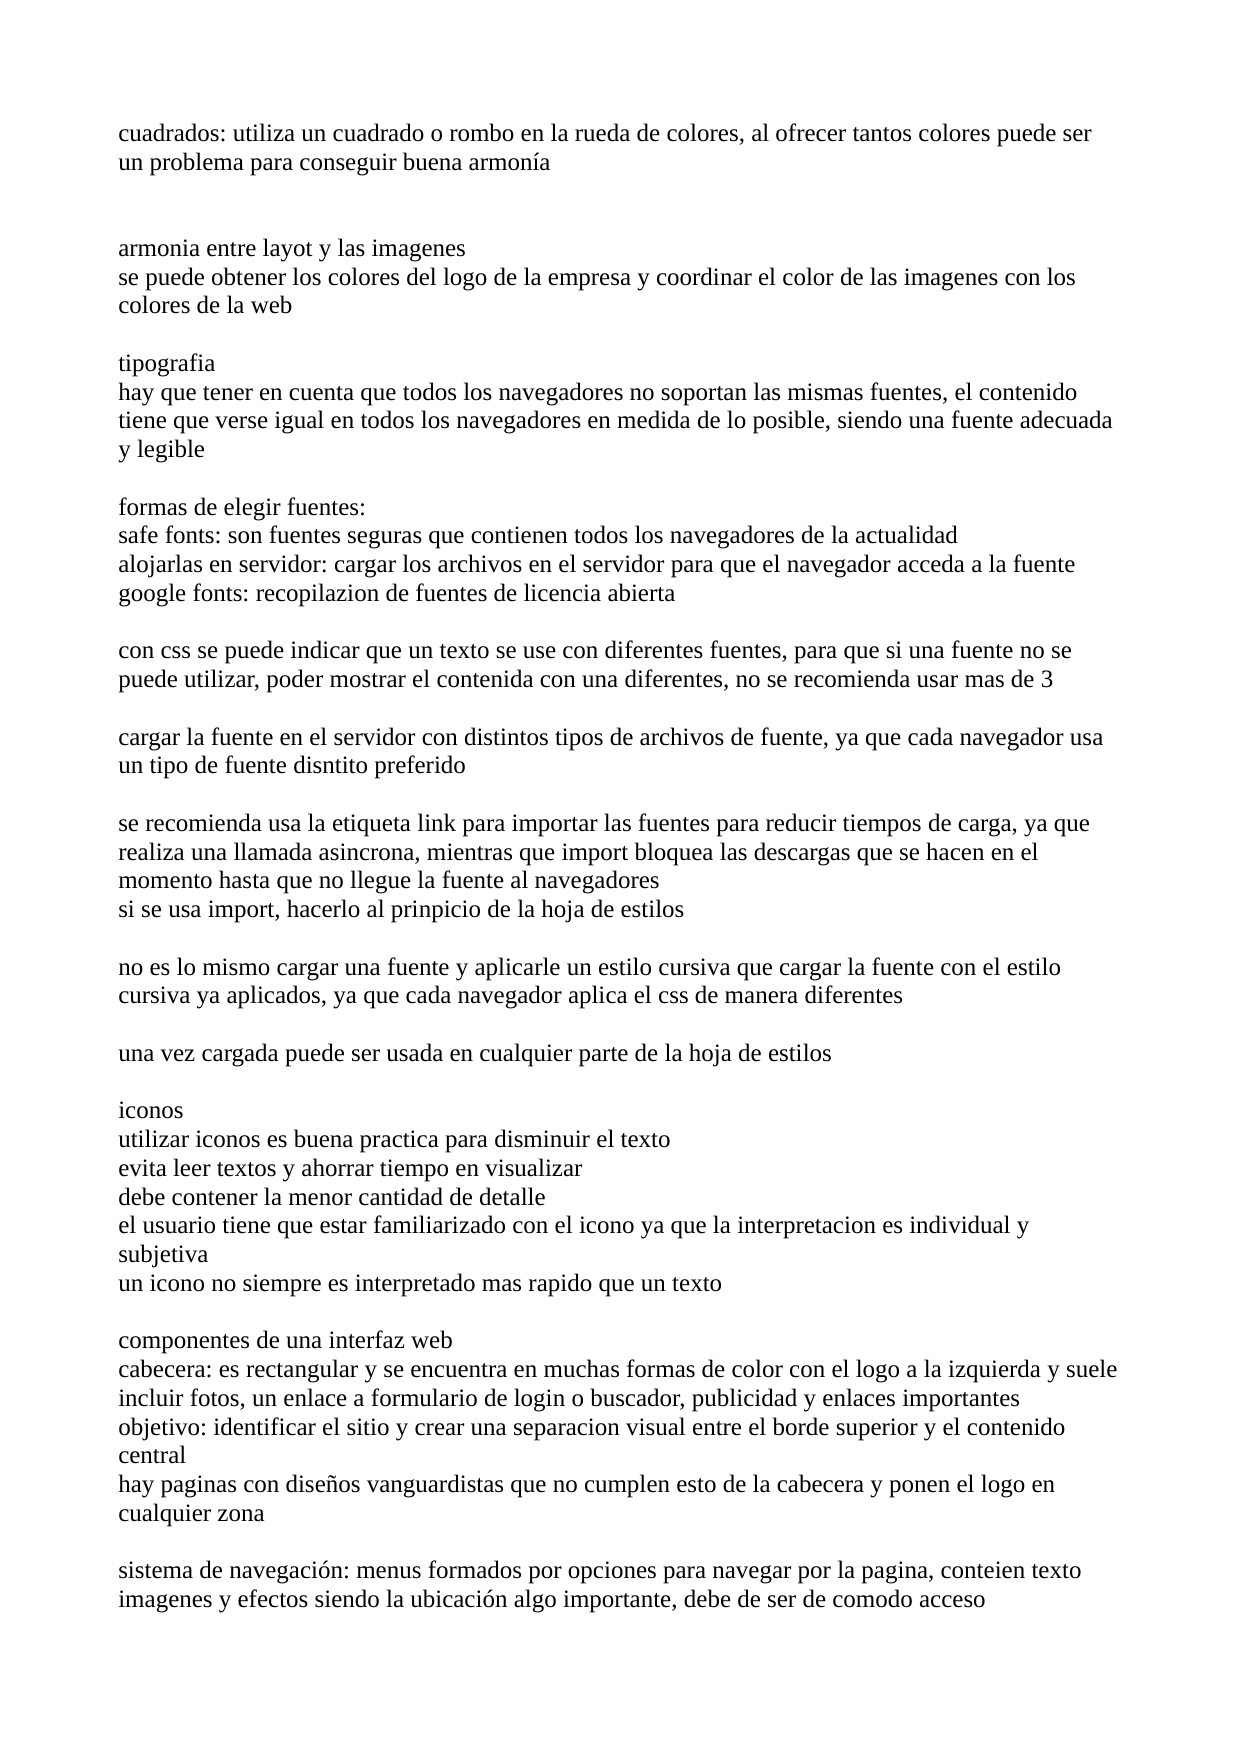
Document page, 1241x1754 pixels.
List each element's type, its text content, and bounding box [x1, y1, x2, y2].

text utilizar iconos es buena practica para disminuir el texto [118, 1124, 1122, 1153]
text el usuario tiene que estar familiarizado con el icono ya que la interpretacion es individual y subjetiva [118, 1211, 1122, 1268]
text hay paginas con diseños vanguardistas que no cumplen esto de la cabecera y ponen el logo en cualquier zona [118, 1469, 1122, 1527]
text componentes de una interfaz web [118, 1326, 1122, 1354]
text cabecera: es rectangular y se encuentra en muchas formas de color con el logo a la izquierda y suele incluir fotos, un enlace a formulario de login o buscador, publicidad y enlaces importantes [118, 1354, 1122, 1412]
text tipografia [118, 348, 1122, 377]
text con css se puede indicar que un texto se use con diferentes fuentes, para que si una fuente no se puede utilizar, poder mostrar el contenida con una diferentes, no se recomienda usar mas de 3 [118, 636, 1122, 693]
text hay que tener en cuenta que todos los navegadores no soportan las mismas fuentes, el contenido tiene que verse igual en todos los navegadores en medida de lo posible, siendo una fuente adecuada y legible [118, 377, 1122, 463]
text google fonts: recopilazion de fuentes de licencia abierta [118, 578, 1122, 607]
text armonia entre layot y las imagenes [118, 233, 1122, 262]
text iconos [118, 1096, 1122, 1124]
text un icono no siempre es interpretado mas rapido que un texto [118, 1268, 1122, 1297]
text no es lo mismo cargar una fuente y aplicarle un estilo cursiva que cargar la fuente con el estilo cursiva ya aplicados, ya que cada navegador aplica el css de manera diferentes [118, 952, 1122, 1009]
text debe contener la menor cantidad de detalle [118, 1182, 1122, 1211]
text cargar la fuente en el servidor con distintos tipos de archivos de fuente, ya que cada navegador usa un tipo de fuente disntito preferido [118, 722, 1122, 779]
text cuadrados: utiliza un cuadrado o rombo en la rueda de colores, al ofrecer tantos colores puede ser un problema para conseguir buena armonía [118, 118, 1122, 176]
text una vez cargada puede ser usada en cualquier parte de la hoja de estilos [118, 1038, 1122, 1067]
text se puede obtener los colores del logo de la empresa y coordinar el color de las imagenes con los colores de la web [118, 262, 1122, 319]
text se recomienda usa la etiqueta link para importar las fuentes para reducir tiempos de carga, ya que realiza una llamada asincrona, mientras que import bloquea las descargas que se hacen en el momento hasta que no llegue la fuente al navegadores [118, 808, 1122, 894]
text sistema de navegación: menus formados por opciones para navegar por la pagina, conteien texto imagenes y efectos siendo la ubicación algo importante, debe de ser de comodo acceso [118, 1556, 1122, 1613]
text evita leer textos y ahorrar tiempo en visualizar [118, 1153, 1122, 1182]
text alojarlas en servidor: cargar los archivos en el servidor para que el navegador acceda a la fuente [118, 549, 1122, 578]
text objetivo: identificar el sitio y crear una separacion visual entre el borde superior y el contenido central [118, 1412, 1122, 1469]
text safe fonts: son fuentes seguras que contienen todos los navegadores de la actualidad [118, 521, 1122, 549]
text si se usa import, hacerlo al prinpicio de la hoja de estilos [118, 894, 1122, 923]
text formas de elegir fuentes: [118, 492, 1122, 521]
